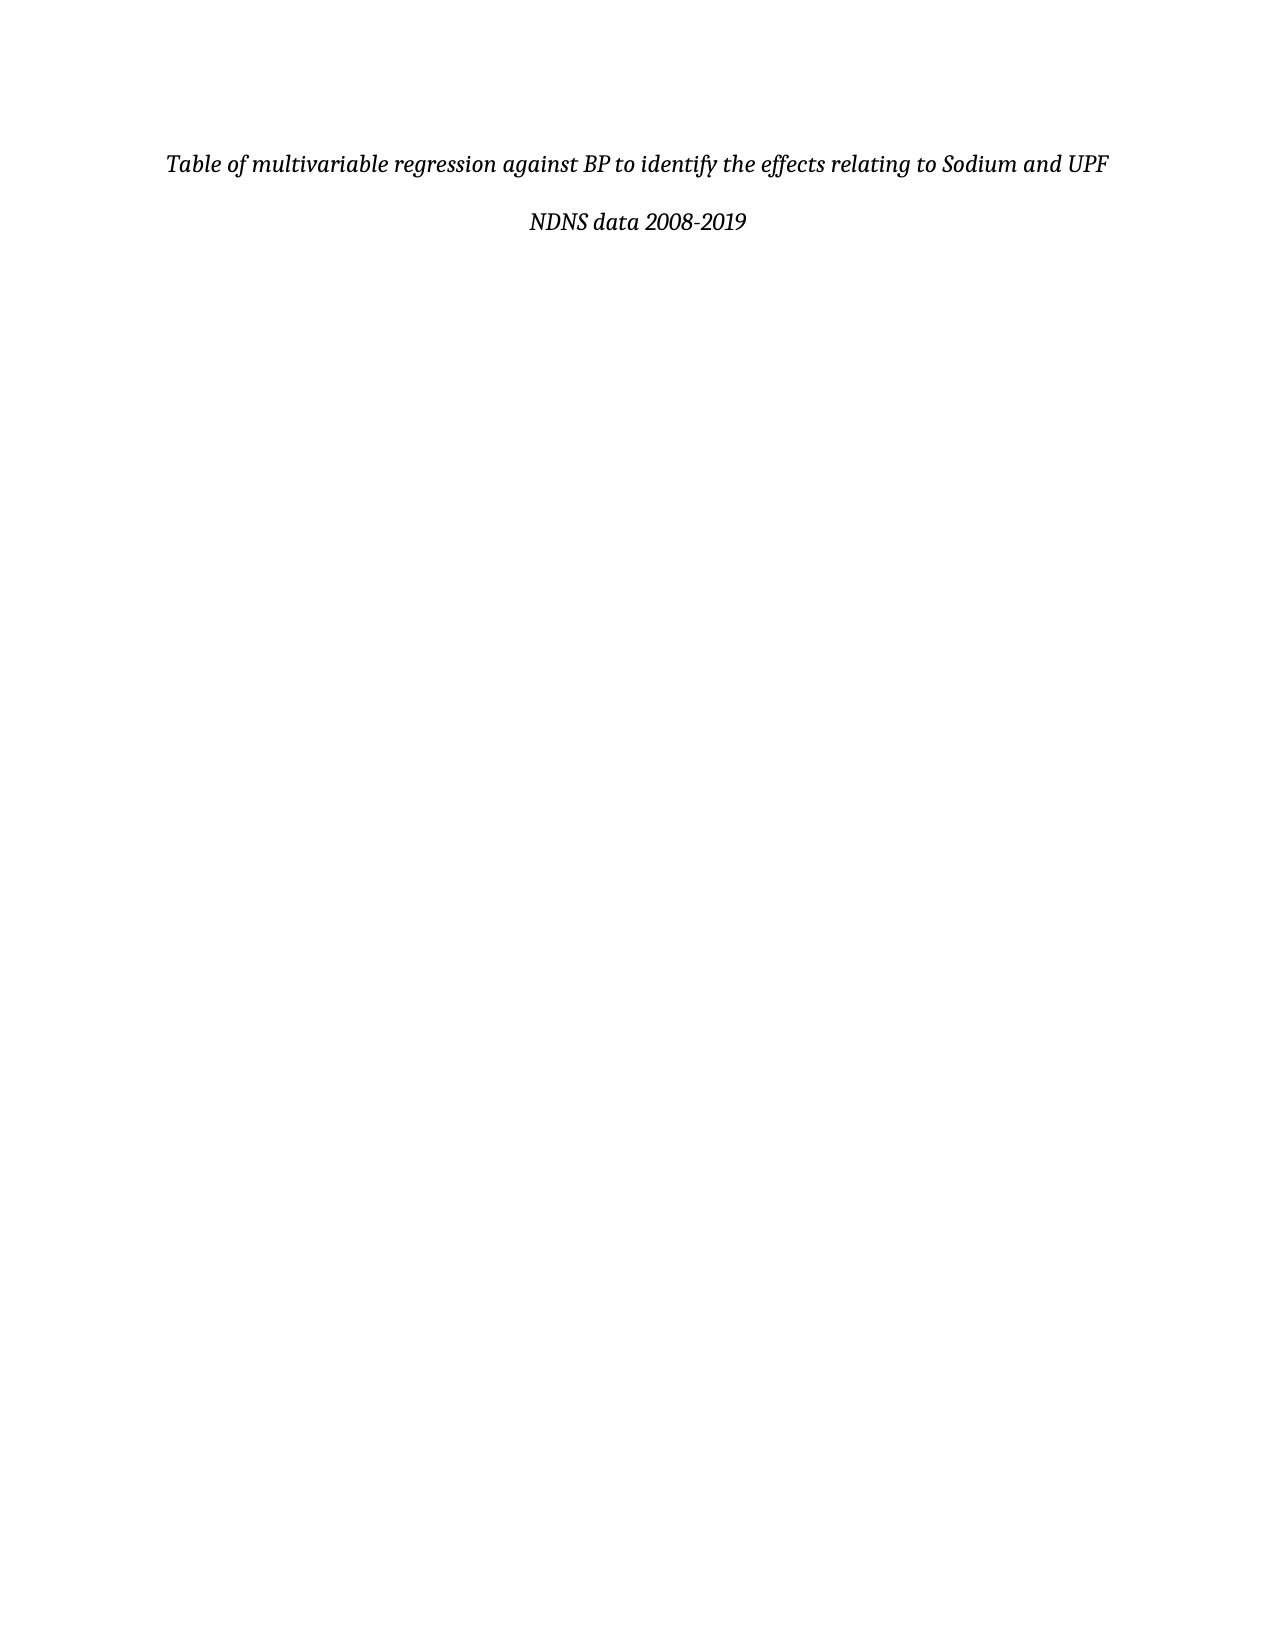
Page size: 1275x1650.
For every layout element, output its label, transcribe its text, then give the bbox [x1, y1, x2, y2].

text Table of multivariable regression against BP to identify the effects relating to Sodium and UPF NDNS data 2008-2019 [156, 150, 1119, 236]
